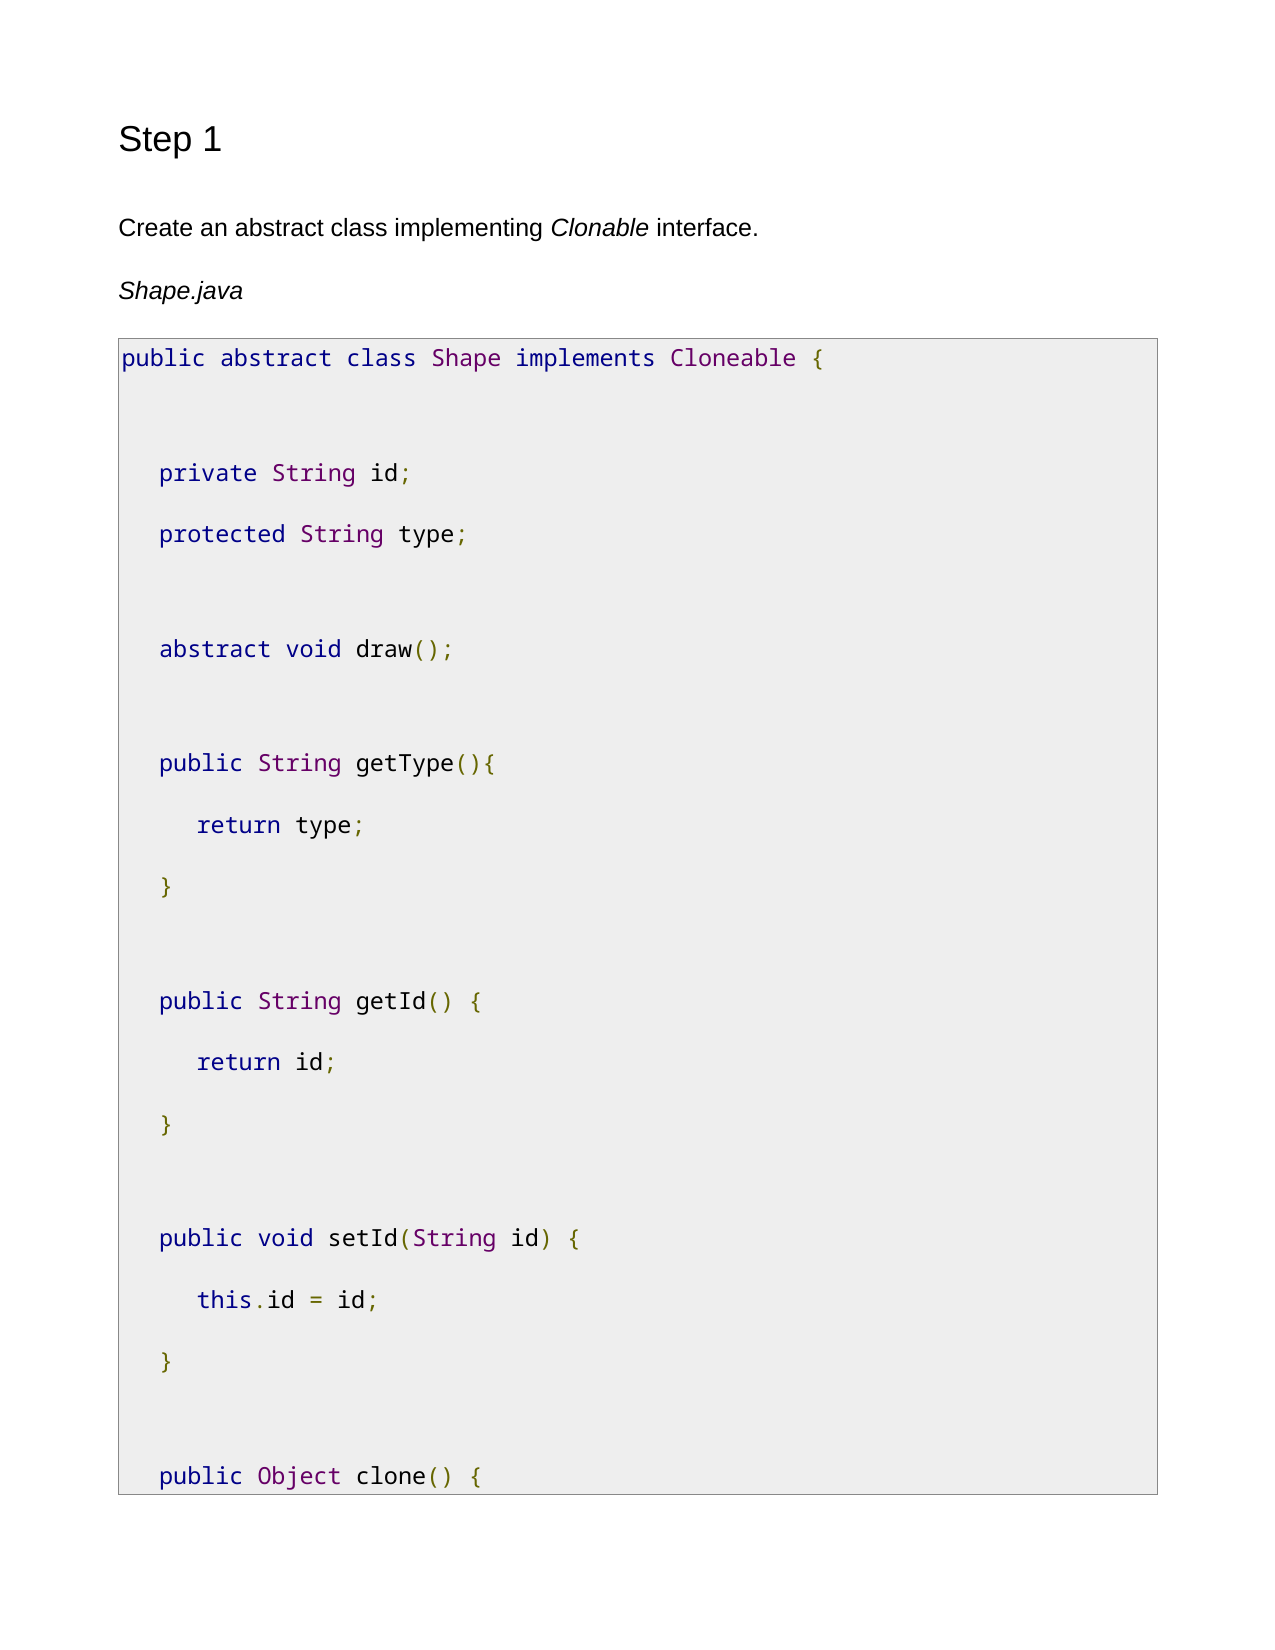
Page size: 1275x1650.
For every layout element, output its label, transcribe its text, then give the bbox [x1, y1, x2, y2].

text this.id = id; [119, 1280, 1157, 1315]
text protected String type; [119, 514, 1157, 549]
text public abstract class Shape implements Cloneable { [119, 339, 1157, 373]
text return type; [119, 805, 1157, 840]
text public Object clone() { [119, 1456, 1157, 1494]
text } [119, 1341, 1157, 1377]
text public void setId(String id) { [119, 1218, 1157, 1254]
text return id; [119, 1042, 1157, 1078]
text Create an abstract class implementing Clonable interface. [118, 213, 1157, 242]
text } [119, 866, 1157, 902]
text public String getType(){ [119, 743, 1157, 779]
text public String getId() { [119, 981, 1157, 1016]
text private String id; [119, 453, 1157, 488]
text abstract void draw(); [119, 629, 1157, 664]
subtitle Step 1 [118, 118, 1157, 159]
text Shape.java [118, 276, 1157, 304]
text } [119, 1104, 1157, 1139]
